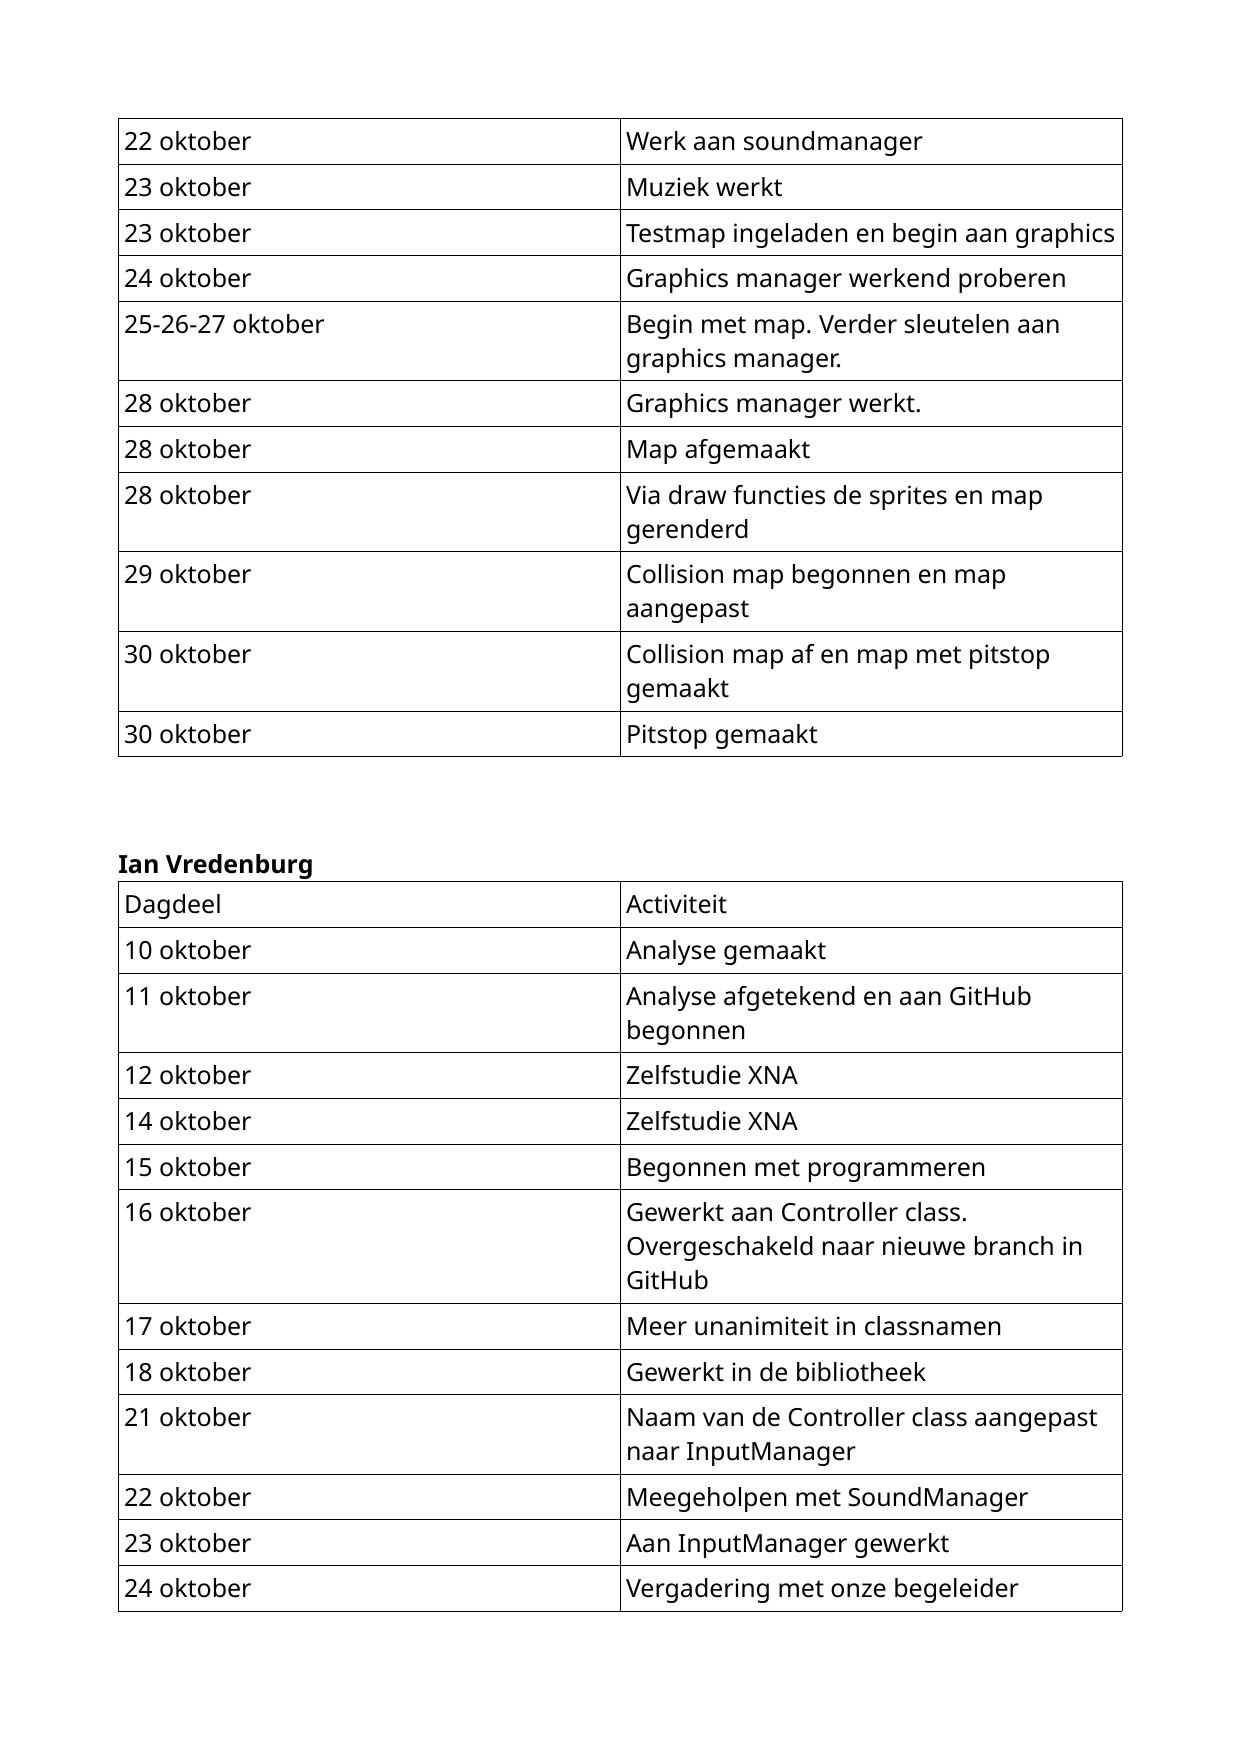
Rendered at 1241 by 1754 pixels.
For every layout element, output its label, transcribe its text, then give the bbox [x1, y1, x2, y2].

table_cell 17 oktober [119, 1304, 620, 1348]
table_cell 18 oktober [119, 1350, 620, 1394]
table_cell Naam van de Controller class aangepast naar InputManager [621, 1395, 1122, 1474]
table_cell Muziek werkt [621, 165, 1122, 209]
table_cell Meer unanimiteit in classnamen [621, 1304, 1122, 1348]
table_cell Begonnen met programmeren [621, 1145, 1122, 1189]
table_cell 28 oktober [119, 381, 620, 426]
table_cell 29 oktober [119, 552, 620, 631]
table_cell Analyse gemaakt [621, 928, 1122, 972]
table_cell 22 oktober [119, 1475, 620, 1519]
table_cell 24 oktober [119, 256, 620, 301]
table_cell 24 oktober [119, 1566, 620, 1611]
table_cell 25-26-27 oktober [119, 302, 620, 380]
table_cell Gewerkt in de bibliotheek [621, 1350, 1122, 1394]
table_cell Map afgemaakt [621, 427, 1122, 472]
text Ian Vredenburg [118, 847, 1122, 881]
table_cell 23 oktober [119, 210, 620, 255]
table_header Dagdeel [119, 882, 620, 927]
table_cell Analyse afgetekend en aan GitHub begonnen [621, 974, 1122, 1052]
table_cell 11 oktober [119, 974, 620, 1052]
table_cell Collision map af en map met pitstop gemaakt [621, 632, 1122, 711]
table_cell Zelfstudie XNA [621, 1099, 1122, 1143]
table_cell Zelfstudie XNA [621, 1053, 1122, 1098]
table_cell 28 oktober [119, 473, 620, 551]
table_cell 22 oktober [119, 119, 620, 164]
table_cell Vergadering met onze begeleider [621, 1566, 1122, 1611]
table_cell 30 oktober [119, 712, 620, 756]
table_cell Begin met map. Verder sleutelen aan graphics manager. [621, 302, 1122, 380]
table_cell Graphics manager werkt. [621, 381, 1122, 426]
table_cell 16 oktober [119, 1190, 620, 1303]
table_cell Aan InputManager gewerkt [621, 1520, 1122, 1565]
table_header Activiteit [621, 882, 1122, 927]
table_cell Werk aan soundmanager [621, 119, 1122, 164]
table_cell Meegeholpen met SoundManager [621, 1475, 1122, 1519]
table_cell Graphics manager werkend proberen [621, 256, 1122, 301]
table_cell 30 oktober [119, 632, 620, 711]
table_cell Pitstop gemaakt [621, 712, 1122, 756]
table_cell 10 oktober [119, 928, 620, 972]
table_cell 23 oktober [119, 165, 620, 209]
table_cell 14 oktober [119, 1099, 620, 1143]
table_cell 15 oktober [119, 1145, 620, 1189]
table_cell 23 oktober [119, 1520, 620, 1565]
table_cell Via draw functies de sprites en map gerenderd [621, 473, 1122, 551]
table_cell Gewerkt aan Controller class. Overgeschakeld naar nieuwe branch in GitHub [621, 1190, 1122, 1303]
table_cell Testmap ingeladen en begin aan graphics [621, 210, 1122, 255]
table_cell Collision map begonnen en map aangepast [621, 552, 1122, 631]
table_cell 21 oktober [119, 1395, 620, 1474]
table_cell 12 oktober [119, 1053, 620, 1098]
table_cell 28 oktober [119, 427, 620, 472]
